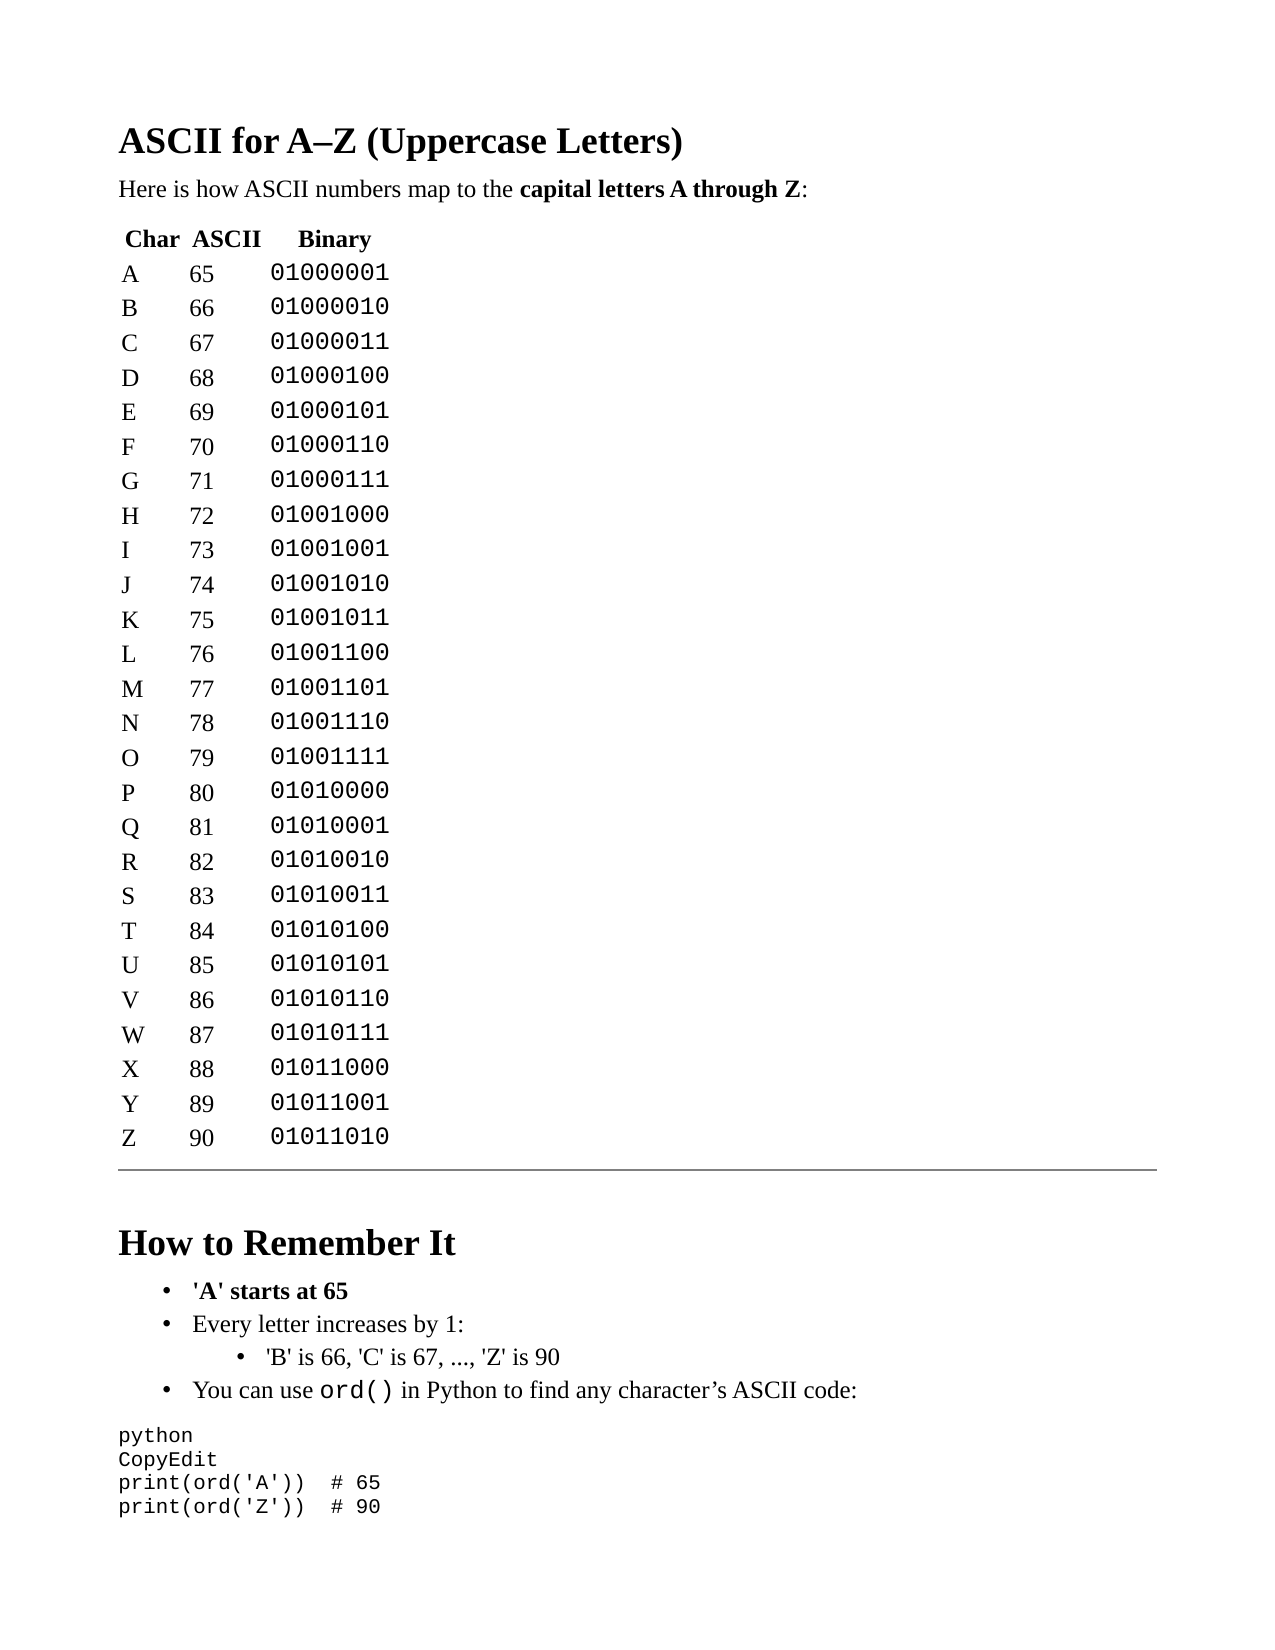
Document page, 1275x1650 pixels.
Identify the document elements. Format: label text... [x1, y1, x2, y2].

table_cell 67 [186, 325, 267, 360]
table_cell X [118, 1051, 186, 1086]
table_cell 01011000 [267, 1051, 402, 1086]
table_cell 01000110 [267, 429, 402, 463]
table_cell 01000100 [267, 360, 402, 394]
table_cell T [118, 913, 186, 948]
table_header Binary [267, 221, 402, 256]
table_header Char [118, 221, 186, 256]
table_cell 90 [186, 1121, 267, 1155]
table_cell I [118, 533, 186, 567]
table_cell 77 [186, 671, 267, 706]
table_cell 70 [186, 429, 267, 463]
table_cell 01001001 [267, 533, 402, 567]
table_cell 01000101 [267, 394, 402, 429]
table_cell 01001111 [267, 740, 402, 775]
table_cell 80 [186, 775, 267, 809]
table_cell 01001101 [267, 671, 402, 706]
table_cell 01001010 [267, 567, 402, 602]
table_cell 01010101 [267, 948, 402, 982]
table_cell 01011001 [267, 1086, 402, 1121]
list 'A' starts at 65 [162, 1276, 1157, 1304]
table_cell A [118, 256, 186, 291]
table_cell 89 [186, 1086, 267, 1121]
table_cell 01010100 [267, 913, 402, 948]
table_cell 01010011 [267, 879, 402, 913]
table_cell 76 [186, 636, 267, 671]
table_cell 86 [186, 982, 267, 1017]
table_cell 72 [186, 498, 267, 533]
list You can use ord() in Python to find any character’s ASCII code: [162, 1375, 1157, 1406]
table_cell S [118, 879, 186, 913]
text print(ord('A')) # 65 [118, 1472, 1157, 1496]
table_cell P [118, 775, 186, 809]
table_cell J [118, 567, 186, 602]
table_cell 01011010 [267, 1121, 402, 1155]
table_cell 88 [186, 1051, 267, 1086]
table_cell 71 [186, 464, 267, 498]
table_cell 81 [186, 809, 267, 844]
table_cell E [118, 394, 186, 429]
table_cell H [118, 498, 186, 533]
text print(ord('Z')) # 90 [118, 1496, 1157, 1519]
table_cell R [118, 844, 186, 878]
table_cell 01000011 [267, 325, 402, 360]
table_cell 01000010 [267, 291, 402, 325]
table_cell Z [118, 1121, 186, 1155]
table_cell 01000111 [267, 464, 402, 498]
table_cell 69 [186, 394, 267, 429]
table_cell 74 [186, 567, 267, 602]
table_cell F [118, 429, 186, 463]
table_cell N [118, 706, 186, 740]
table_cell 75 [186, 602, 267, 636]
table_cell 01010111 [267, 1017, 402, 1051]
table_cell 79 [186, 740, 267, 775]
table_cell 73 [186, 533, 267, 567]
table_cell 01010110 [267, 982, 402, 1017]
table_cell 01001110 [267, 706, 402, 740]
table_cell Q [118, 809, 186, 844]
table_cell 01001011 [267, 602, 402, 636]
text CopyEdit [118, 1448, 1157, 1472]
table_cell 84 [186, 913, 267, 948]
table_cell K [118, 602, 186, 636]
table_cell 01001100 [267, 636, 402, 671]
table_cell M [118, 671, 186, 706]
text python [118, 1425, 1157, 1448]
table_cell U [118, 948, 186, 982]
table_cell 82 [186, 844, 267, 878]
subtitle How to Remember It [118, 1220, 1157, 1263]
table_cell 01010001 [267, 809, 402, 844]
table_cell 66 [186, 291, 267, 325]
table_cell 85 [186, 948, 267, 982]
table_cell B [118, 291, 186, 325]
text Here is how ASCII numbers map to the capital letters A through Z: [118, 174, 1157, 202]
table_cell V [118, 982, 186, 1017]
table_cell W [118, 1017, 186, 1051]
list Every letter increases by 1: [162, 1309, 1157, 1338]
table_cell 01010010 [267, 844, 402, 878]
table_cell 87 [186, 1017, 267, 1051]
table_cell L [118, 636, 186, 671]
table_cell 78 [186, 706, 267, 740]
table_cell G [118, 464, 186, 498]
table_cell 83 [186, 879, 267, 913]
table_cell D [118, 360, 186, 394]
table_cell 68 [186, 360, 267, 394]
list 'B' is 66, 'C' is 67, ..., 'Z' is 90 [236, 1342, 1157, 1371]
table_header ASCII [186, 221, 267, 256]
table_cell 01001000 [267, 498, 402, 533]
table_cell 65 [186, 256, 267, 291]
table_cell 01000001 [267, 256, 402, 291]
table_cell O [118, 740, 186, 775]
table_cell C [118, 325, 186, 360]
table_cell 01010000 [267, 775, 402, 809]
table_cell Y [118, 1086, 186, 1121]
subtitle ASCII for A–Z (Uppercase Letters) [118, 118, 1157, 161]
